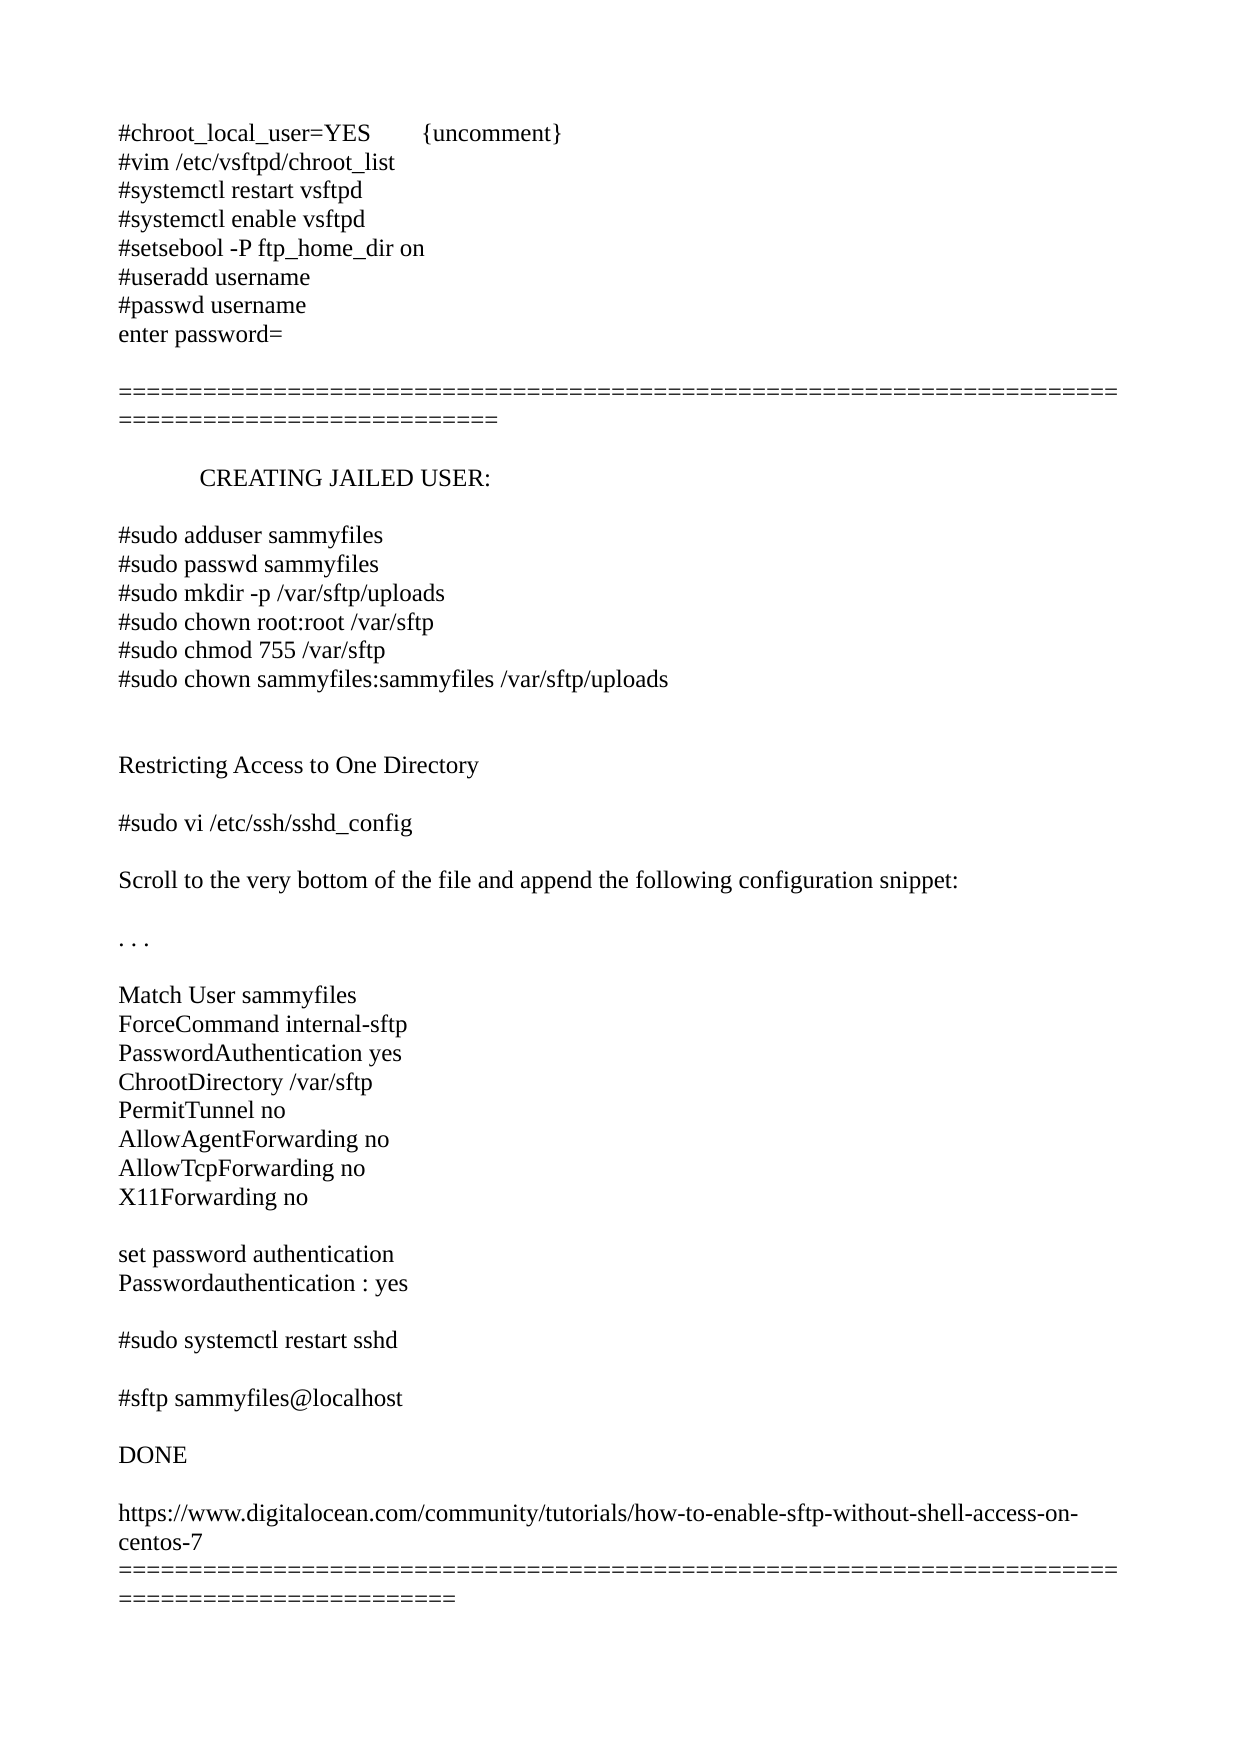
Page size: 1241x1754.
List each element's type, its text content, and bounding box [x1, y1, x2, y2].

text #sudo mkdir -p /var/sftp/uploads [118, 578, 1122, 607]
text AllowTcpForwarding no [118, 1153, 1122, 1182]
text Scroll to the very bottom of the file and append the following configuration snippet: [118, 866, 1122, 894]
text AllowAgentForwarding no [118, 1124, 1122, 1153]
text #useradd username [118, 262, 1122, 291]
text X11Forwarding no [118, 1182, 1122, 1211]
text #sudo chown root:root /var/sftp [118, 607, 1122, 636]
text PermitTunnel no [118, 1096, 1122, 1124]
text . . . [118, 923, 1122, 952]
text #sudo adduser sammyfiles [118, 521, 1122, 549]
text Match User sammyfiles [118, 981, 1122, 1009]
text #sudo chmod 755 /var/sftp [118, 636, 1122, 664]
text #sftp sammyfiles@localhost [118, 1383, 1122, 1412]
text #sudo systemctl restart sshd [118, 1326, 1122, 1354]
text #setsebool -P ftp_home_dir on [118, 233, 1122, 262]
text #systemctl restart vsftpd [118, 176, 1122, 204]
text #vim /etc/vsftpd/chroot_list [118, 147, 1122, 176]
text https://www.digitalocean.com/community/tutorials/how-to-enable-sftp-without-shell-access-on-centos-7 [118, 1498, 1122, 1556]
text #sudo chown sammyfiles:sammyfiles /var/sftp/uploads [118, 664, 1122, 693]
text DONE [118, 1441, 1122, 1469]
text CREATING JAILED USER: [118, 463, 1122, 492]
text PasswordAuthentication yes [118, 1038, 1122, 1067]
text ChrootDirectory /var/sftp [118, 1067, 1122, 1096]
text #chroot_local_user=YES {uncomment} [118, 118, 1122, 147]
text ================================================================================================== [118, 377, 1122, 434]
text =============================================================================================== [118, 1556, 1122, 1613]
text Passwordauthentication : yes [118, 1268, 1122, 1297]
text #passwd username [118, 291, 1122, 319]
text #sudo passwd sammyfiles [118, 549, 1122, 578]
text #systemctl enable vsftpd [118, 204, 1122, 233]
text Restricting Access to One Directory [118, 751, 1122, 779]
text #sudo vi /etc/ssh/sshd_config [118, 808, 1122, 837]
text set password authentication [118, 1239, 1122, 1268]
text ForceCommand internal-sftp [118, 1009, 1122, 1038]
text enter password= [118, 319, 1122, 348]
